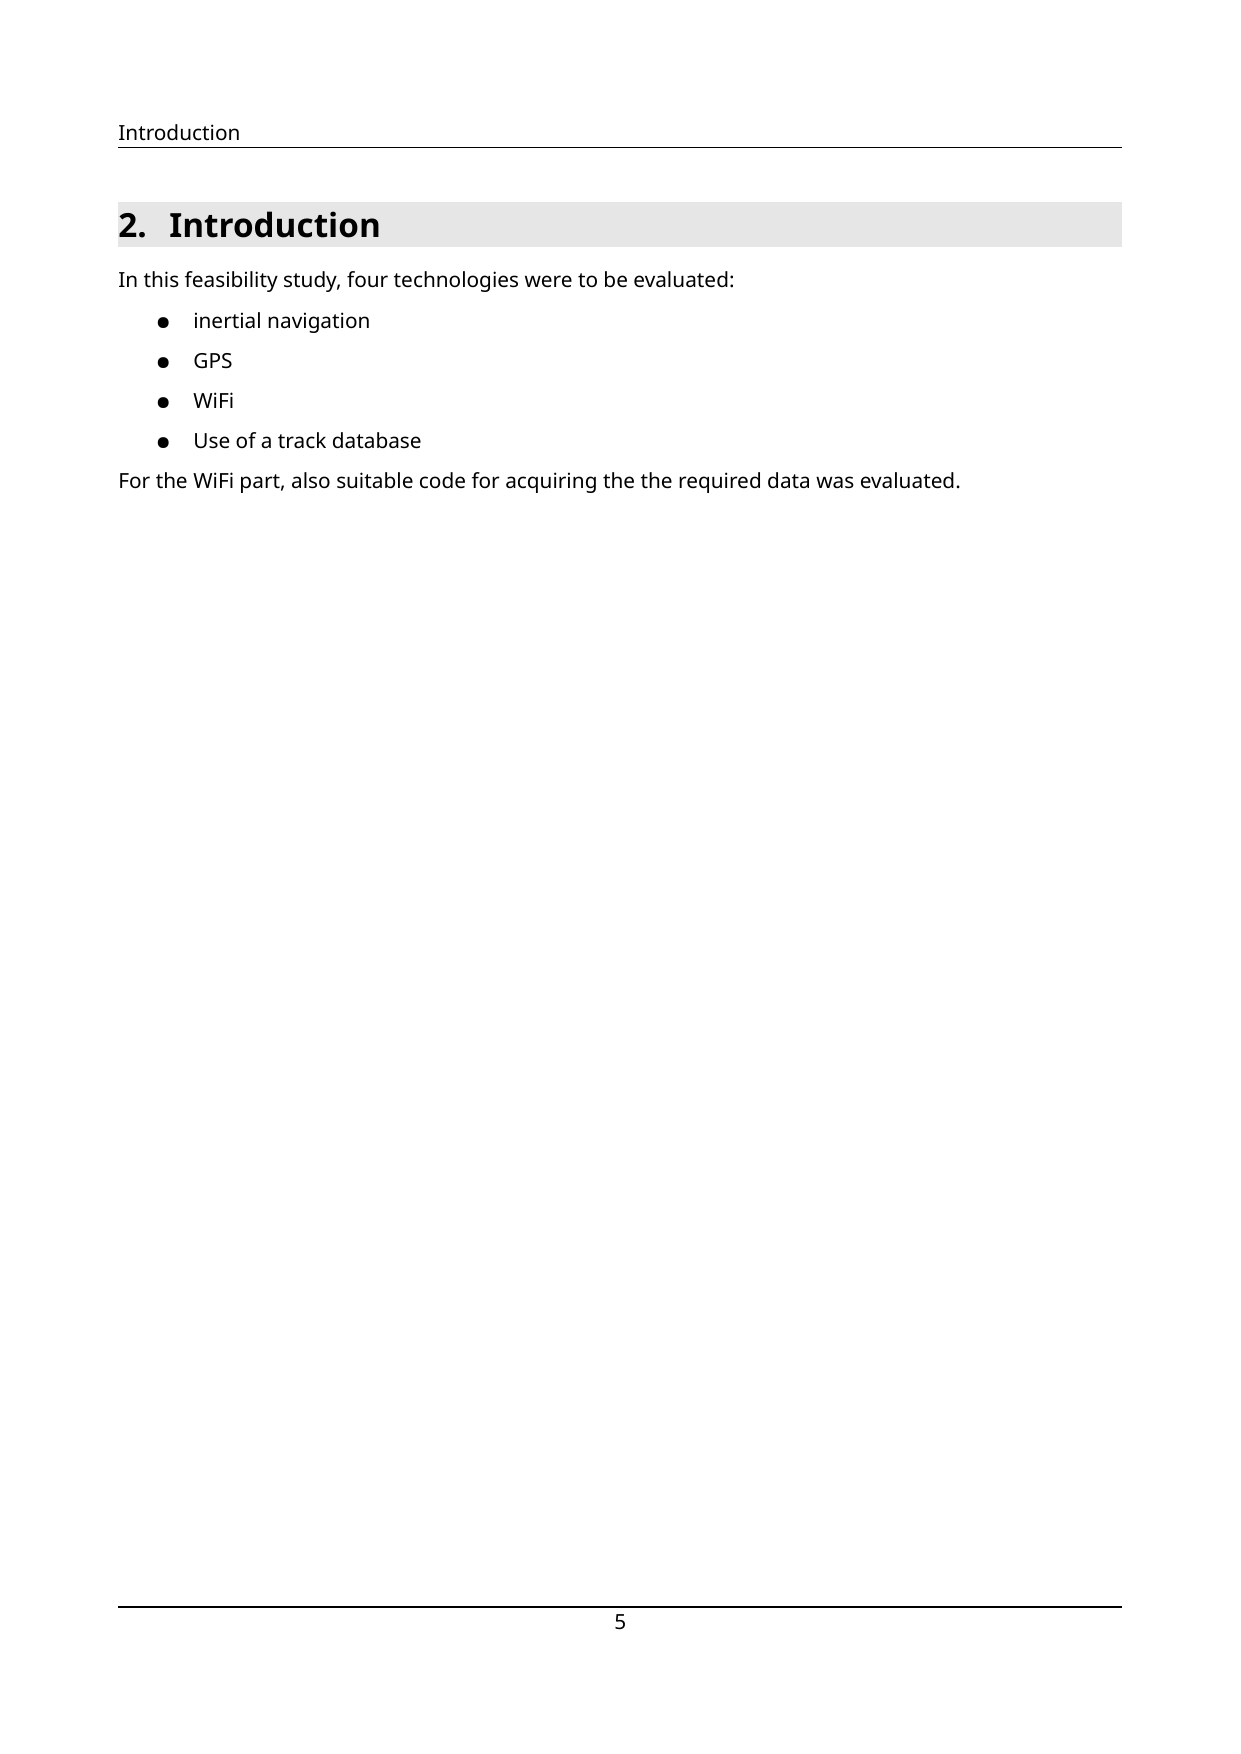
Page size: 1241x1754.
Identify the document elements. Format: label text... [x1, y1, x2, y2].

text In this feasibility study, four technologies were to be evaluated: [118, 266, 1122, 294]
list GPS [156, 346, 1122, 374]
subtitle Introduction [118, 202, 1122, 247]
list Use of a track database [156, 426, 1122, 455]
list WiFi [156, 386, 1122, 414]
text For the WiFi part, also suitable code for acquiring the the required data was evaluated. [118, 467, 1122, 495]
list inertial navigation [156, 306, 1122, 334]
